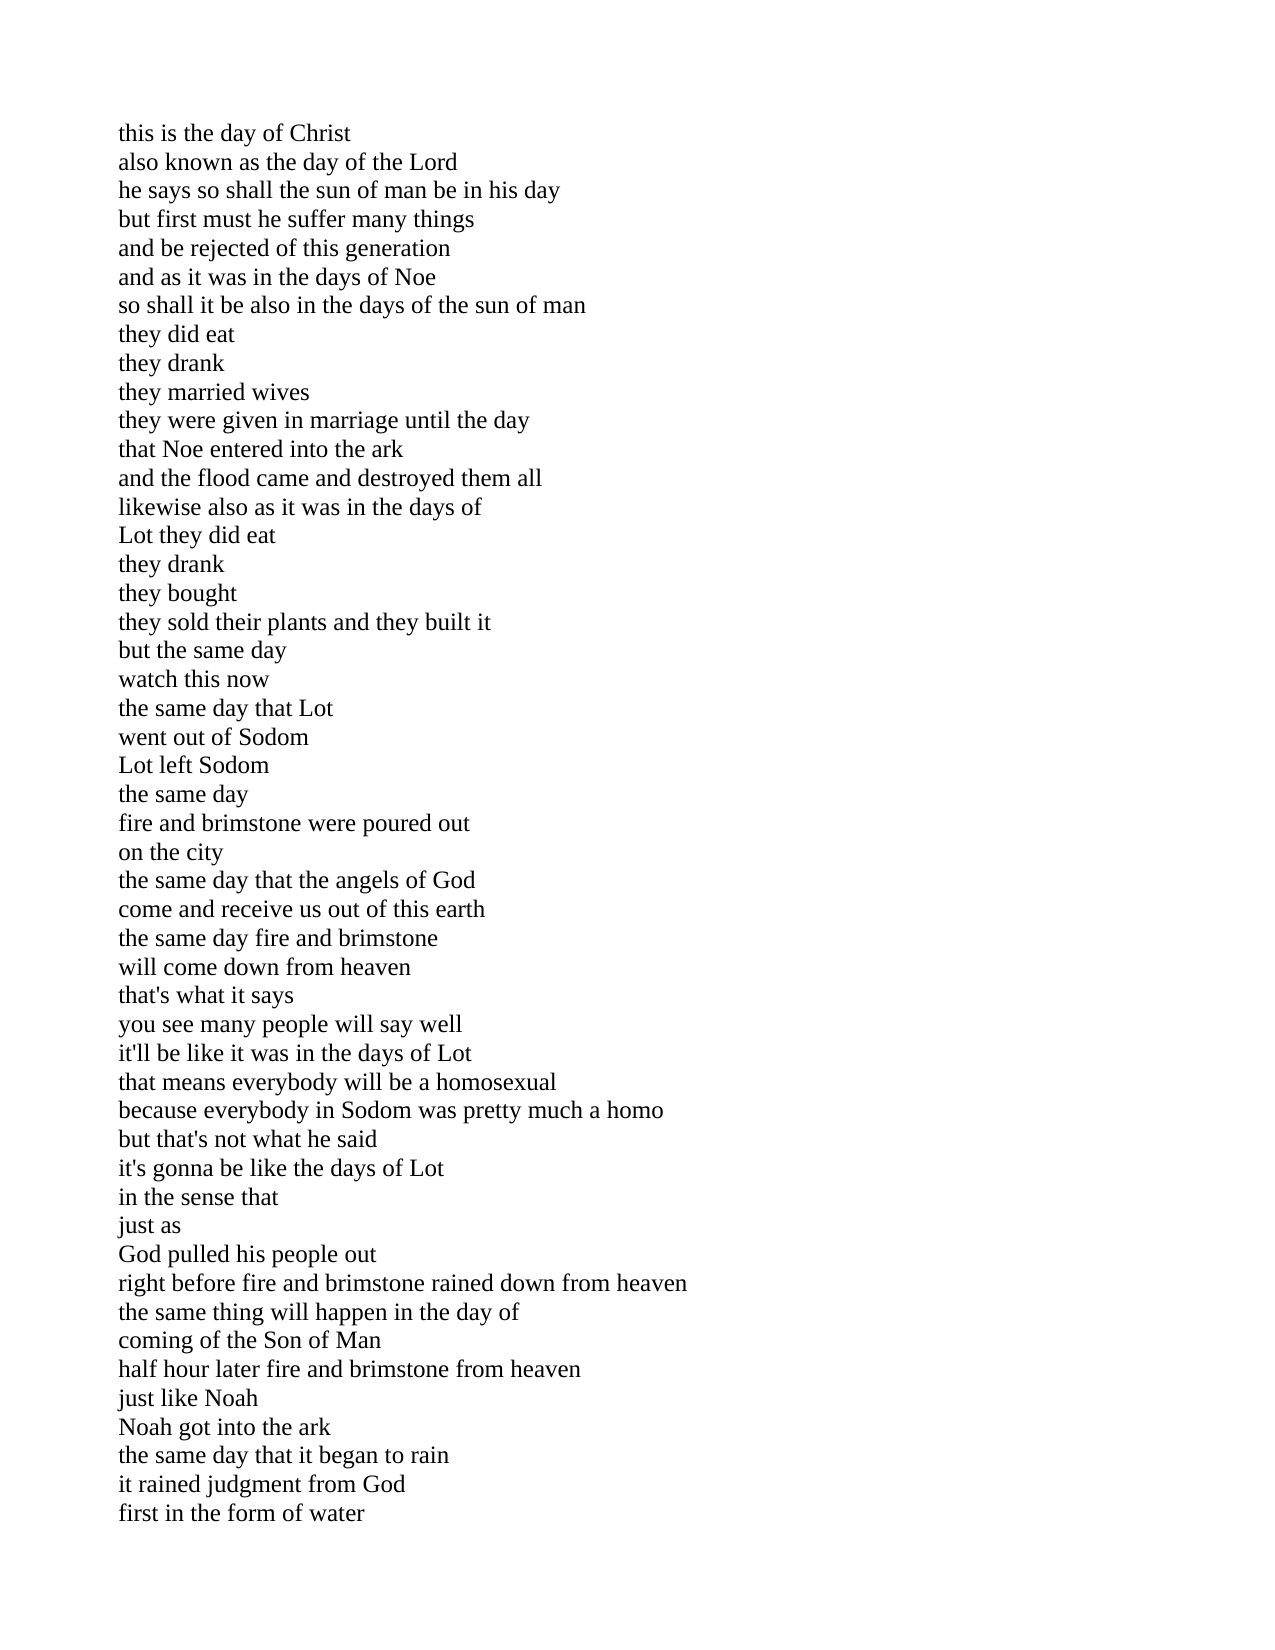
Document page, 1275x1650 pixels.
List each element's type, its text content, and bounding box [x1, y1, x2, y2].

text the same day fire and brimstone [118, 923, 1157, 952]
text and be rejected of this generation [118, 233, 1157, 262]
text because everybody in Sodom was pretty much a homo [118, 1096, 1157, 1124]
text in the sense that [118, 1182, 1157, 1211]
text this is the day of Christ [118, 118, 1157, 147]
text but first must he suffer many things [118, 204, 1157, 233]
text the same day that the angels of God [118, 866, 1157, 894]
text they sold their plants and they built it [118, 607, 1157, 636]
text they were given in marriage until the day [118, 406, 1157, 434]
text they did eat [118, 319, 1157, 348]
text the same day [118, 779, 1157, 808]
text so shall it be also in the days of the sun of man [118, 291, 1157, 319]
text but that's not what he said [118, 1124, 1157, 1153]
text but the same day [118, 636, 1157, 664]
text went out of Sodom [118, 722, 1157, 751]
text also known as the day of the Lord [118, 147, 1157, 176]
text and as it was in the days of Noe [118, 262, 1157, 291]
text it rained judgment from God [118, 1469, 1157, 1498]
text just as [118, 1211, 1157, 1239]
text likewise also as it was in the days of [118, 492, 1157, 521]
text that's what it says [118, 981, 1157, 1009]
text they bought [118, 578, 1157, 607]
text it'll be like it was in the days of Lot [118, 1038, 1157, 1067]
text the same day that it began to rain [118, 1441, 1157, 1469]
text they married wives [118, 377, 1157, 406]
text Lot left Sodom [118, 751, 1157, 779]
text you see many people will say well [118, 1009, 1157, 1038]
text fire and brimstone were poured out [118, 808, 1157, 837]
text they drank [118, 549, 1157, 578]
text come and receive us out of this earth [118, 894, 1157, 923]
text coming of the Son of Man [118, 1326, 1157, 1354]
text the same thing will happen in the day of [118, 1297, 1157, 1326]
text he says so shall the sun of man be in his day [118, 176, 1157, 204]
text first in the form of water [118, 1498, 1157, 1527]
text it's gonna be like the days of Lot [118, 1153, 1157, 1182]
text on the city [118, 837, 1157, 866]
text God pulled his people out [118, 1239, 1157, 1268]
text Lot they did eat [118, 521, 1157, 549]
text half hour later fire and brimstone from heaven [118, 1354, 1157, 1383]
text the same day that Lot [118, 693, 1157, 722]
text that Noe entered into the ark [118, 434, 1157, 463]
text will come down from heaven [118, 952, 1157, 981]
text Noah got into the ark [118, 1412, 1157, 1441]
text right before fire and brimstone rained down from heaven [118, 1268, 1157, 1297]
text watch this now [118, 664, 1157, 693]
text they drank [118, 348, 1157, 377]
text and the flood came and destroyed them all [118, 463, 1157, 492]
text that means everybody will be a homosexual [118, 1067, 1157, 1096]
text just like Noah [118, 1383, 1157, 1412]
